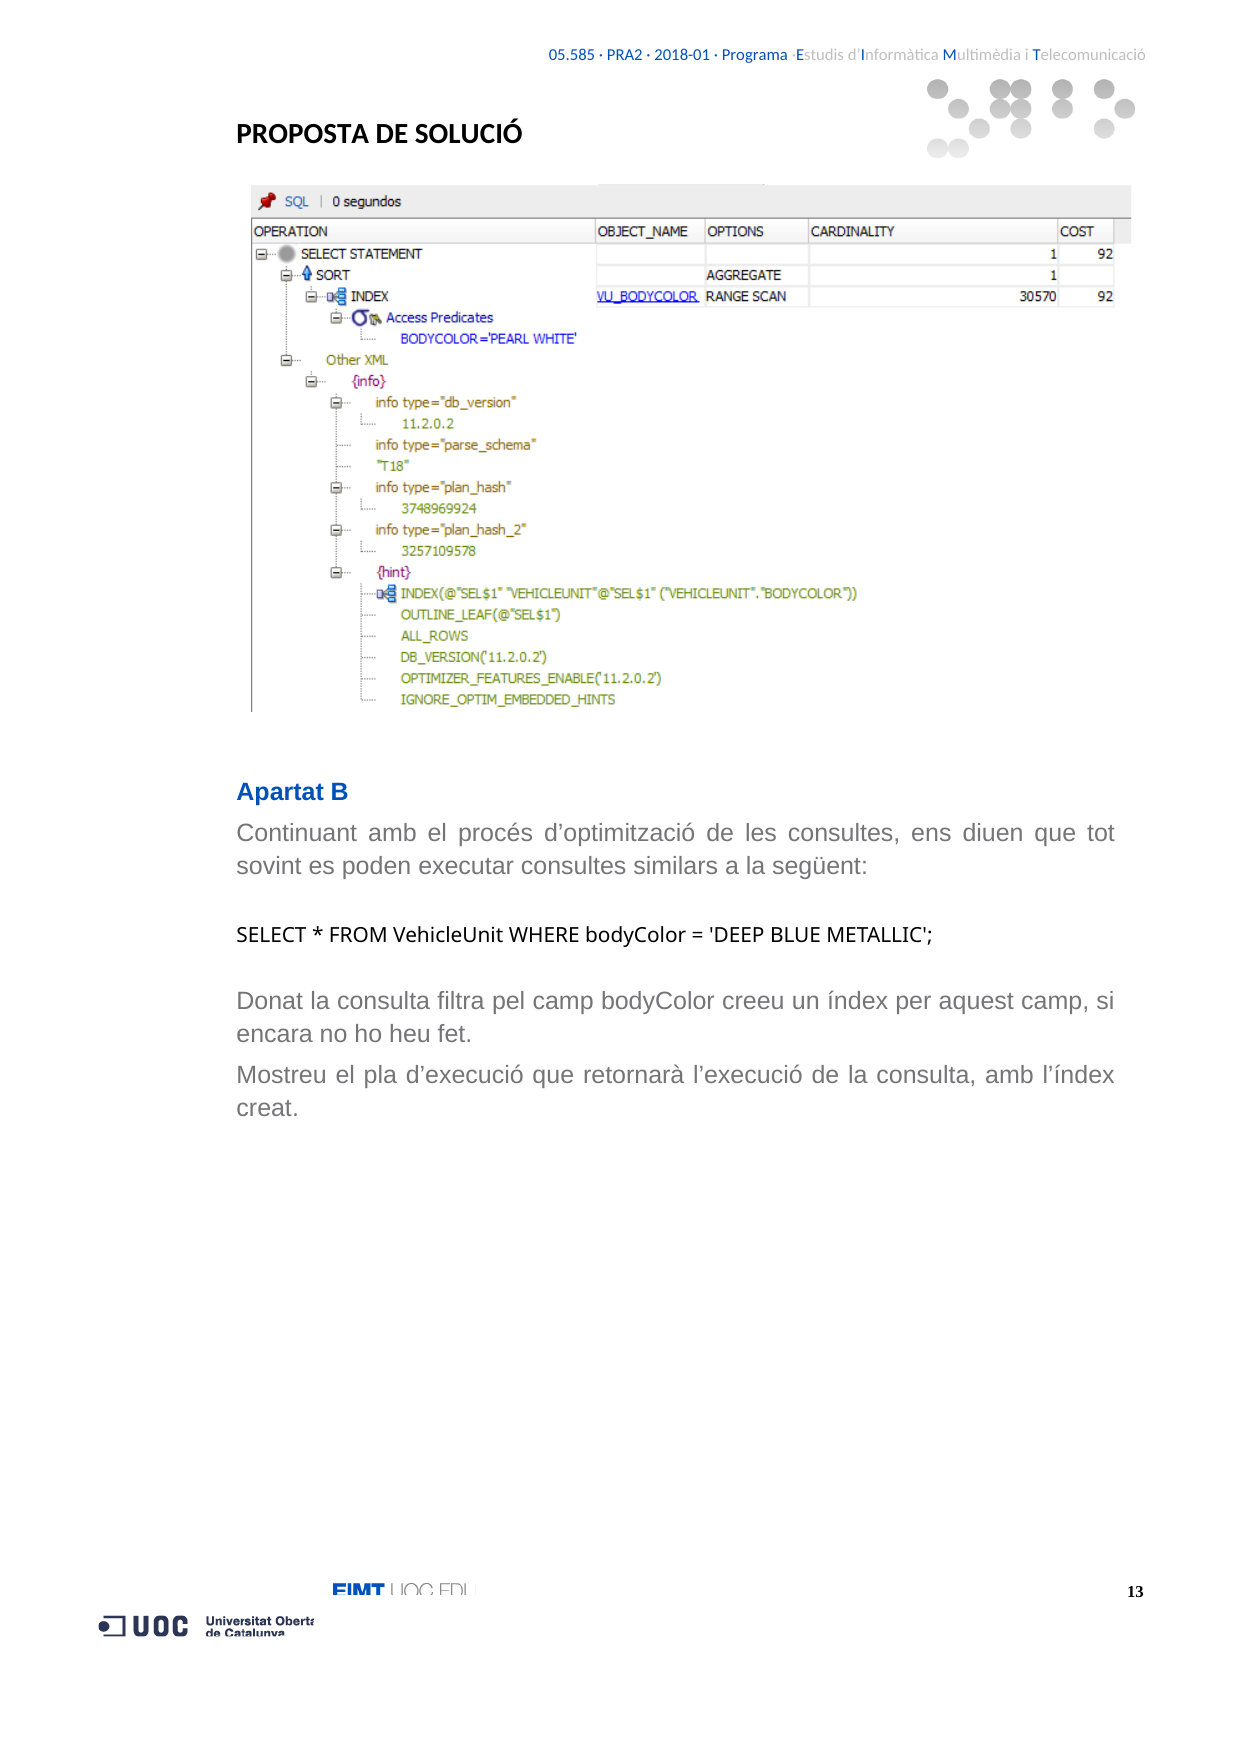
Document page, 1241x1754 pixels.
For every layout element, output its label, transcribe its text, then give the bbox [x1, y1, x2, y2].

text Continuant amb el procés d’optimització de les consultes, ens diuen que tot sovint es poden executar consultes similars a la següent: [236, 818, 1116, 879]
picture [116, 1615, 316, 1639]
text SELECT * FROM VehicleUnit WHERE bodyColor = 'DEEP BLUE METALLIC'; [236, 921, 1137, 949]
text Donat la consulta filtra pel camp bodyColor creeu un índex per aquest camp, si encara no ho heu fet. [236, 986, 1116, 1048]
picture [333, 1583, 476, 1598]
text Mostreu el pla d’execució que retornarà l’execució de la consulta, amb l’índex creat. [236, 1060, 1116, 1122]
picture [251, 184, 1132, 712]
picture [927, 70, 1135, 168]
text Apartat B [236, 776, 1116, 805]
